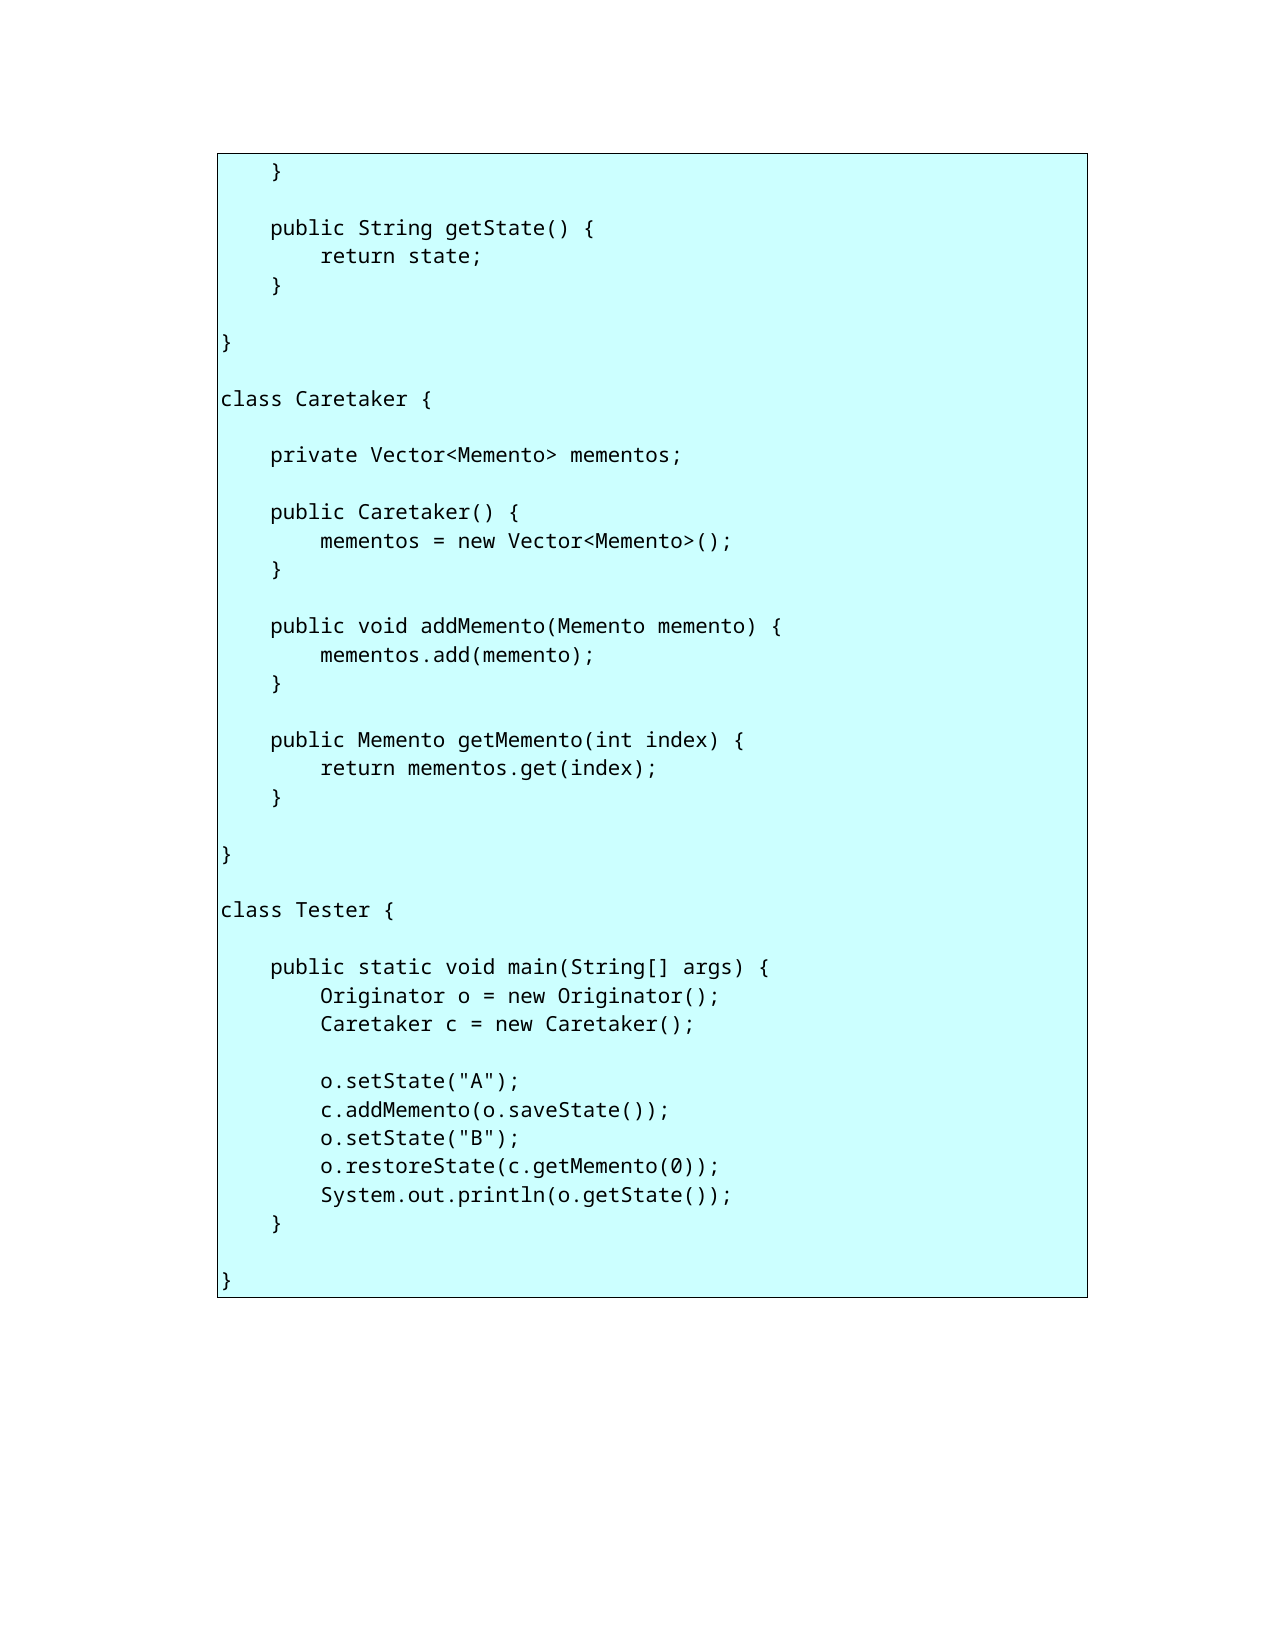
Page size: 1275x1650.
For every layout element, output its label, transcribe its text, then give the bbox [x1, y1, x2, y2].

text } public String getState() { return state; } } class Caretaker { private Vector<Memento> mementos; public Caretaker() { mementos = new Vector<Memento>(); } public void addMemento(Memento memento) { mementos.add(memento); } public Memento getMemento(int index) { return mementos.get(index); } } class Tester { public static void main(String[] args) { Originator o = new Originator(); Caretaker c = new Caretaker(); o.setState("A"); c.addMemento(o.saveState()); o.setState("B"); o.restoreState(c.getMemento(0)); System.out.println(o.getState()); } } [218, 154, 1087, 1297]
